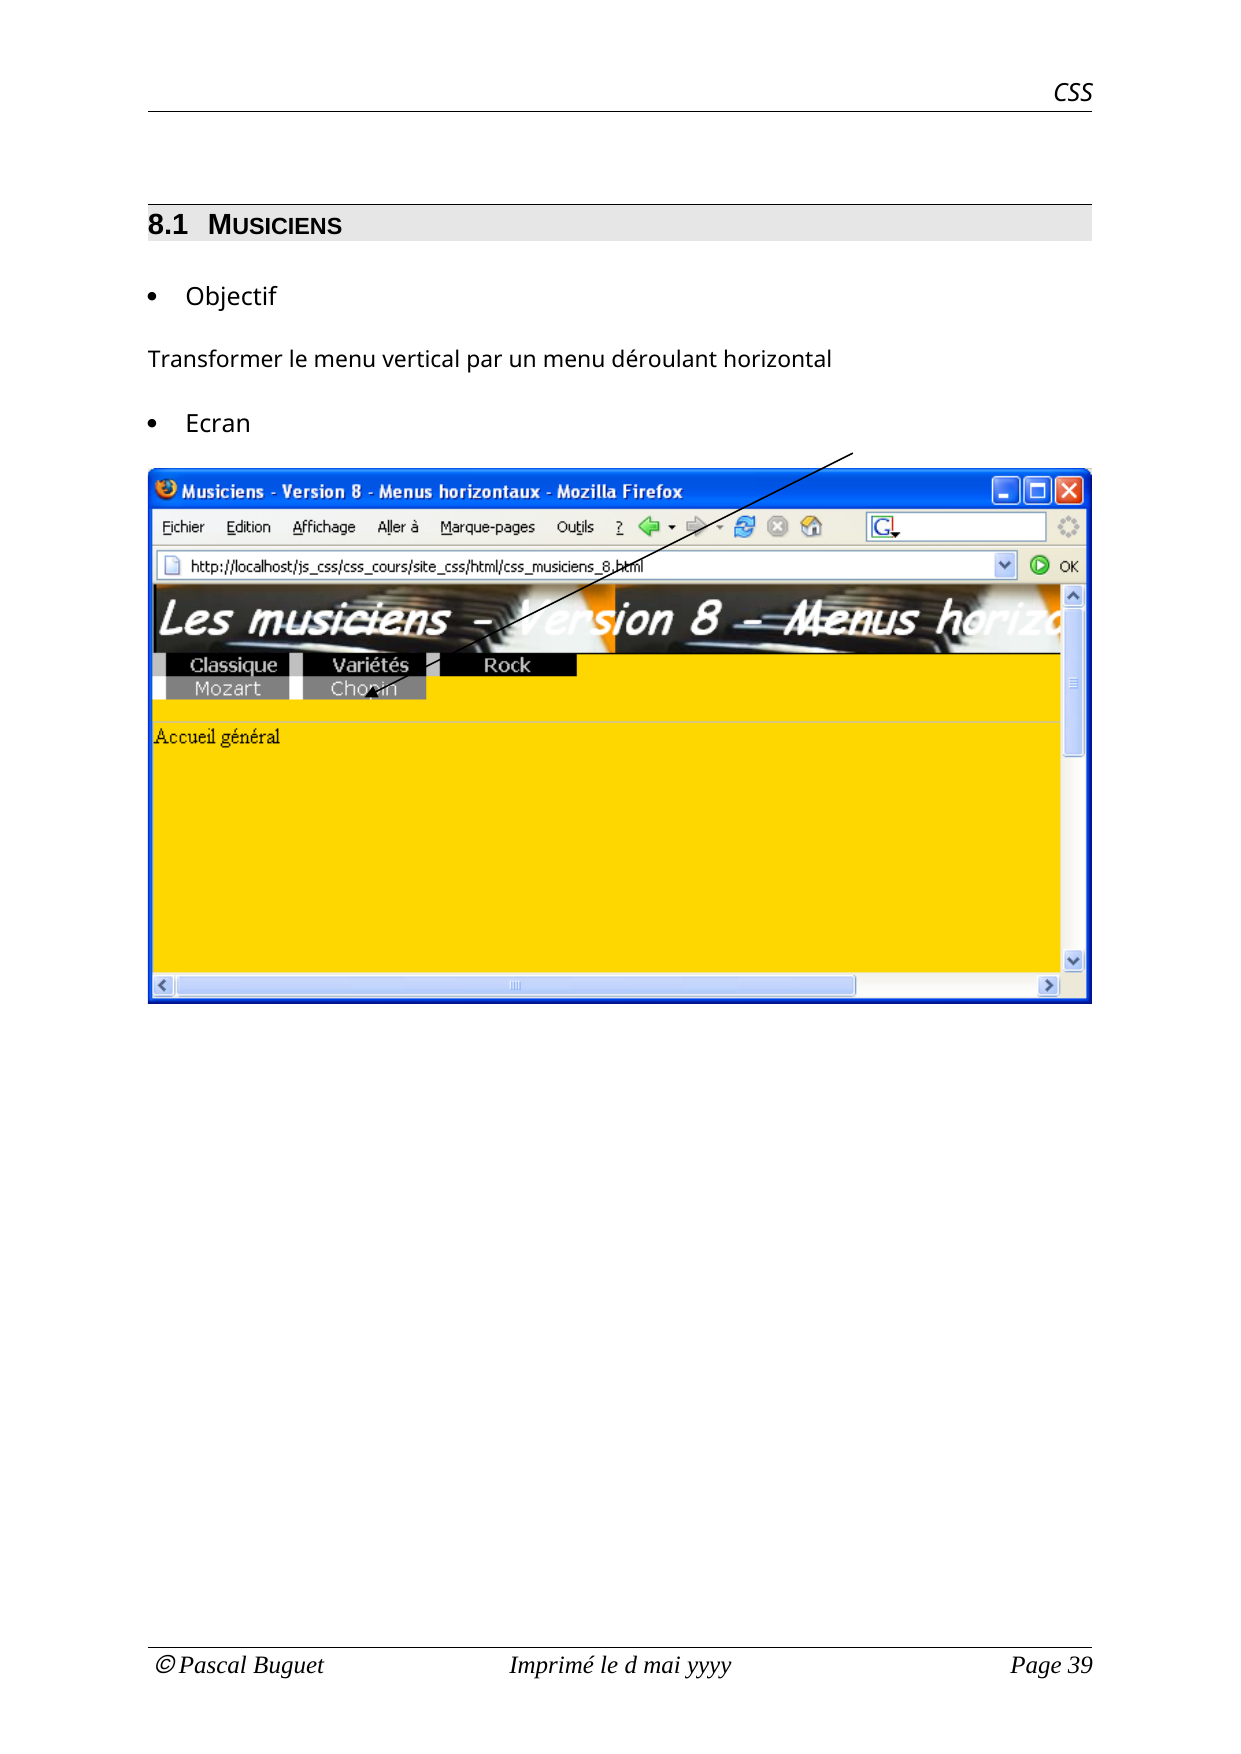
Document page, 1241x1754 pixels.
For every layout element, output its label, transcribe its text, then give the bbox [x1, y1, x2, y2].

text Transformer le menu vertical par un menu déroulant horizontal [148, 343, 1092, 375]
subtitle Musiciens [148, 205, 1092, 241]
list Ecran [148, 406, 1092, 440]
list Objectif [148, 278, 1092, 312]
picture [147, 468, 1092, 1004]
